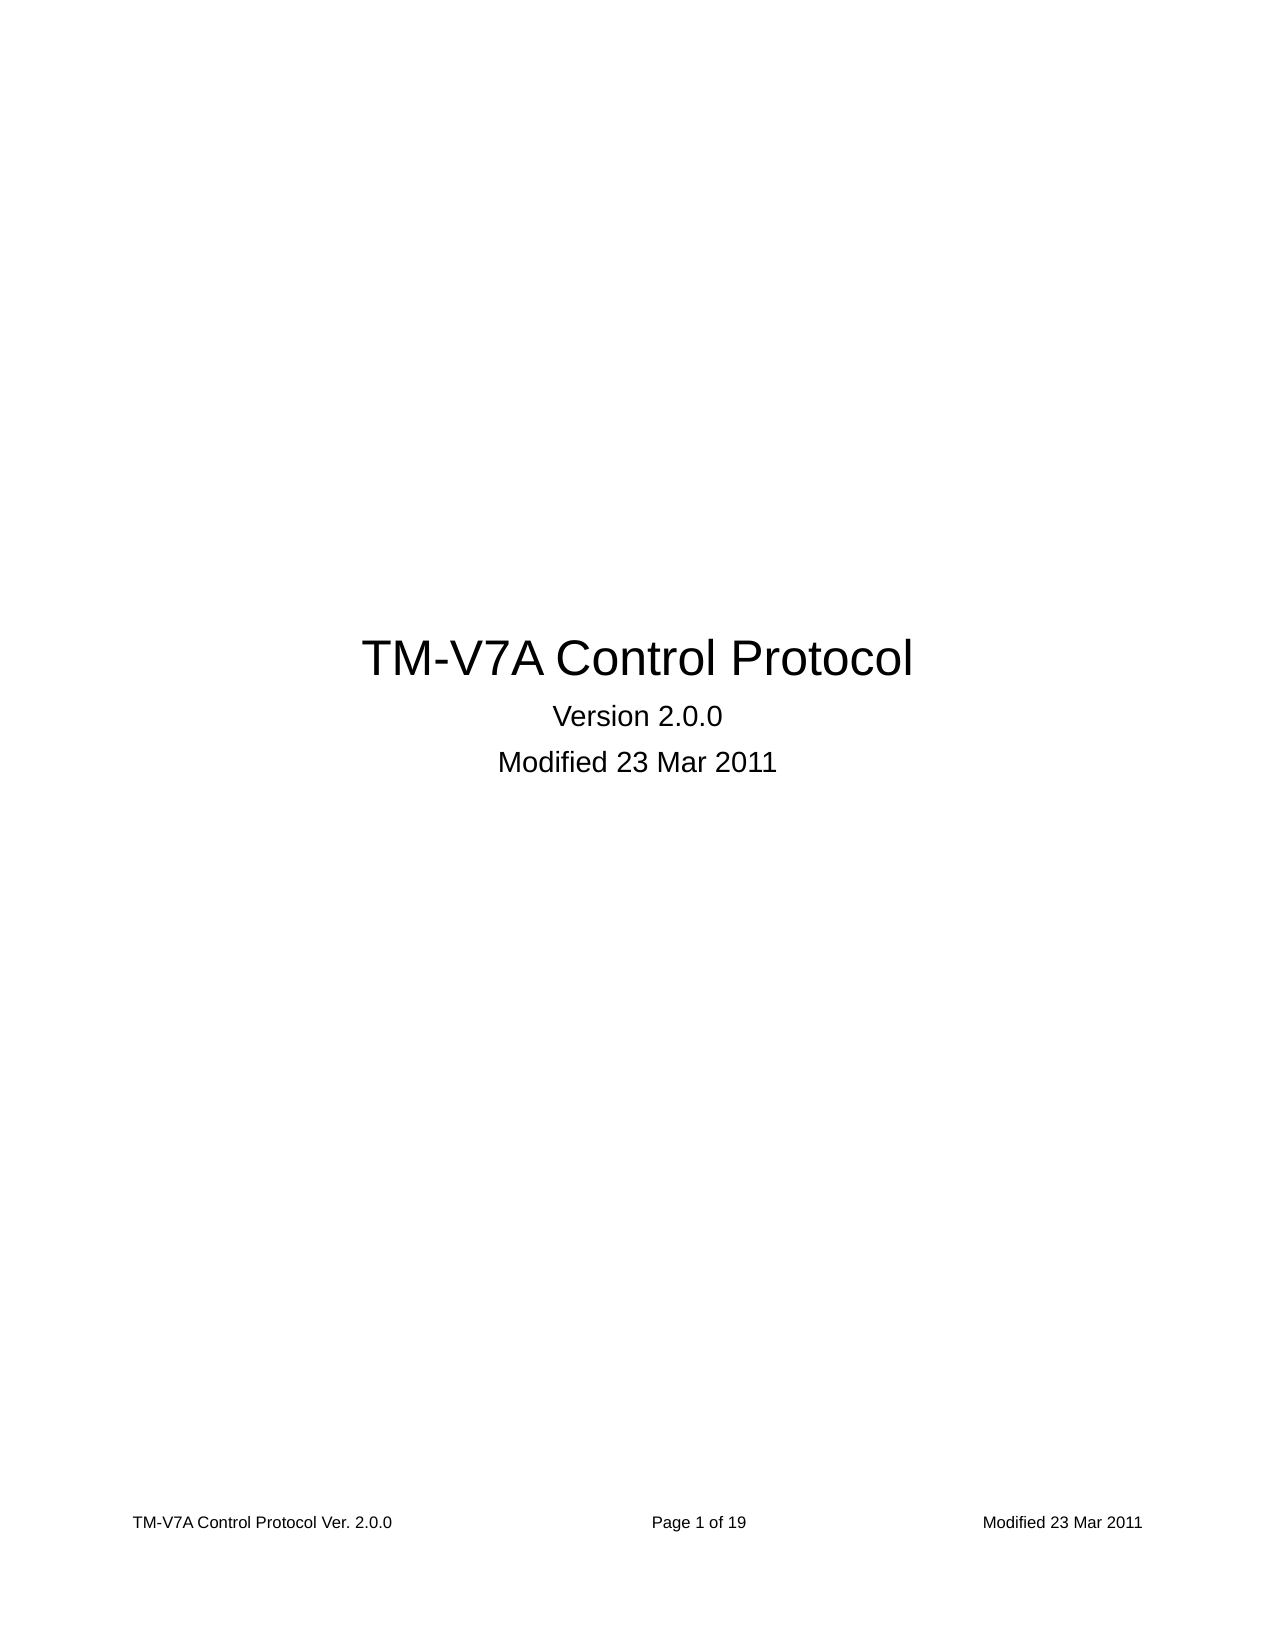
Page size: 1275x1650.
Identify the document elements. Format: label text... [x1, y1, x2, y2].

text Version 2.0.0 [118, 698, 1157, 732]
text TM-V7A Control Protocol [118, 628, 1157, 686]
text Modified 23 Mar 2011 [118, 744, 1157, 778]
